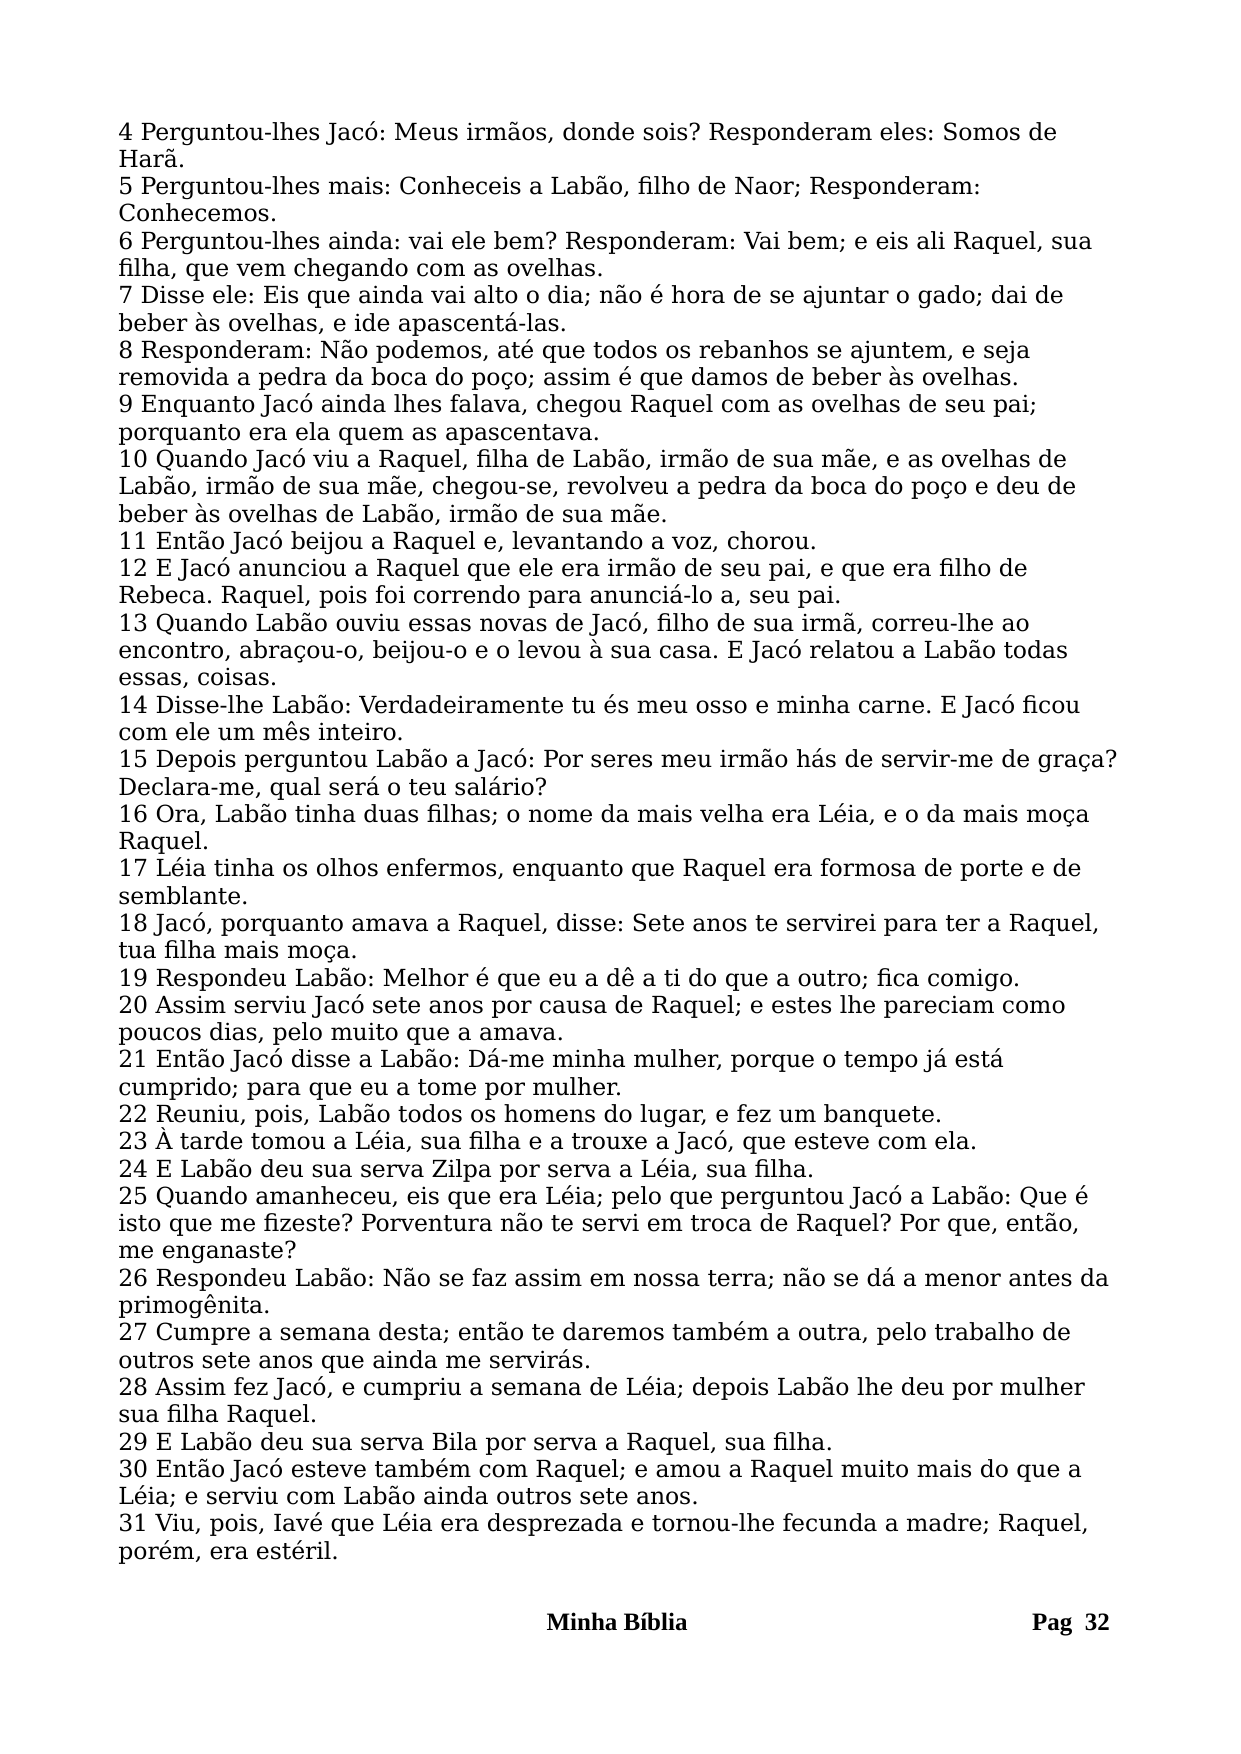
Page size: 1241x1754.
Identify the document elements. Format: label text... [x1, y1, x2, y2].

text 26 Respondeu Labão: Não se faz assim em nossa terra; não se dá a menor antes da primogênita. [118, 1264, 1122, 1319]
text 25 Quando amanheceu, eis que era Léia; pelo que perguntou Jacó a Labão: Que é isto que me fizeste? Porventura não te servi em troca de Raquel? Por que, então, me enganaste? [118, 1182, 1122, 1264]
text 28 Assim fez Jacó, e cumpriu a semana de Léia; depois Labão lhe deu por mulher sua filha Raquel. [118, 1373, 1122, 1428]
text 27 Cumpre a semana desta; então te daremos também a outra, pelo trabalho de outros sete anos que ainda me servirás. [118, 1319, 1122, 1373]
text 15 Depois perguntou Labão a Jacó: Por seres meu irmão hás de servir-me de graça? Declara-me, qual será o teu salário? [118, 746, 1122, 800]
text 6 Perguntou-lhes ainda: vai ele bem? Responderam: Vai bem; e eis ali Raquel, sua filha, que vem chegando com as ovelhas. [118, 227, 1122, 282]
text 23 À tarde tomou a Léia, sua filha e a trouxe a Jacó, que esteve com ela. [118, 1128, 1122, 1155]
text 9 Enquanto Jacó ainda lhes falava, chegou Raquel com as ovelhas de seu pai; porquanto era ela quem as apascentava. [118, 391, 1122, 446]
text 29 E Labão deu sua serva Bila por serva a Raquel, sua filha. [118, 1428, 1122, 1455]
text 13 Quando Labão ouviu essas novas de Jacó, filho de sua irmã, correu-lhe ao encontro, abraçou-o, beijou-o e o levou à sua casa. E Jacó relatou a Labão todas essas, coisas. [118, 609, 1122, 691]
text 12 E Jacó anunciou a Raquel que ele era irmão de seu pai, e que era filho de Rebeca. Raquel, pois foi correndo para anunciá-lo a, seu pai. [118, 555, 1122, 609]
text 20 Assim serviu Jacó sete anos por causa de Raquel; e estes lhe pareciam como poucos dias, pelo muito que a amava. [118, 991, 1122, 1046]
text 5 Perguntou-lhes mais: Conheceis a Labão, filho de Naor; Responderam: Conhecemos. [118, 173, 1122, 227]
text 30 Então Jacó esteve também com Raquel; e amou a Raquel muito mais do que a Léia; e serviu com Labão ainda outros sete anos. [118, 1455, 1122, 1510]
text 18 Jacó, porquanto amava a Raquel, disse: Sete anos te servirei para ter a Raquel, tua filha mais moça. [118, 909, 1122, 964]
text 8 Responderam: Não podemos, até que todos os rebanhos se ajuntem, e seja removida a pedra da boca do poço; assim é que damos de beber às ovelhas. [118, 336, 1122, 391]
text 22 Reuniu, pois, Labão todos os homens do lugar, e fez um banquete. [118, 1101, 1122, 1128]
text 4 Perguntou-lhes Jacó: Meus irmãos, donde sois? Responderam eles: Somos de Harã. [118, 118, 1122, 173]
text 7 Disse ele: Eis que ainda vai alto o dia; não é hora de se ajuntar o gado; dai de beber às ovelhas, e ide apascentá-las. [118, 282, 1122, 336]
text 31 Viu, pois, Iavé que Léia era desprezada e tornou-lhe fecunda a madre; Raquel, porém, era estéril. [118, 1510, 1122, 1564]
text 14 Disse-lhe Labão: Verdadeiramente tu és meu osso e minha carne. E Jacó ficou com ele um mês inteiro. [118, 691, 1122, 746]
text 16 Ora, Labão tinha duas filhas; o nome da mais velha era Léia, e o da mais moça Raquel. [118, 800, 1122, 855]
text 10 Quando Jacó viu a Raquel, filha de Labão, irmão de sua mãe, e as ovelhas de Labão, irmão de sua mãe, chegou-se, revolveu a pedra da boca do poço e deu de beber às ovelhas de Labão, irmão de sua mãe. [118, 446, 1122, 527]
text 21 Então Jacó disse a Labão: Dá-me minha mulher, porque o tempo já está cumprido; para que eu a tome por mulher. [118, 1046, 1122, 1101]
text 11 Então Jacó beijou a Raquel e, levantando a voz, chorou. [118, 527, 1122, 555]
text 17 Léia tinha os olhos enfermos, enquanto que Raquel era formosa de porte e de semblante. [118, 855, 1122, 909]
text 19 Respondeu Labão: Melhor é que eu a dê a ti do que a outro; fica comigo. [118, 964, 1122, 991]
text 24 E Labão deu sua serva Zilpa por serva a Léia, sua filha. [118, 1155, 1122, 1182]
